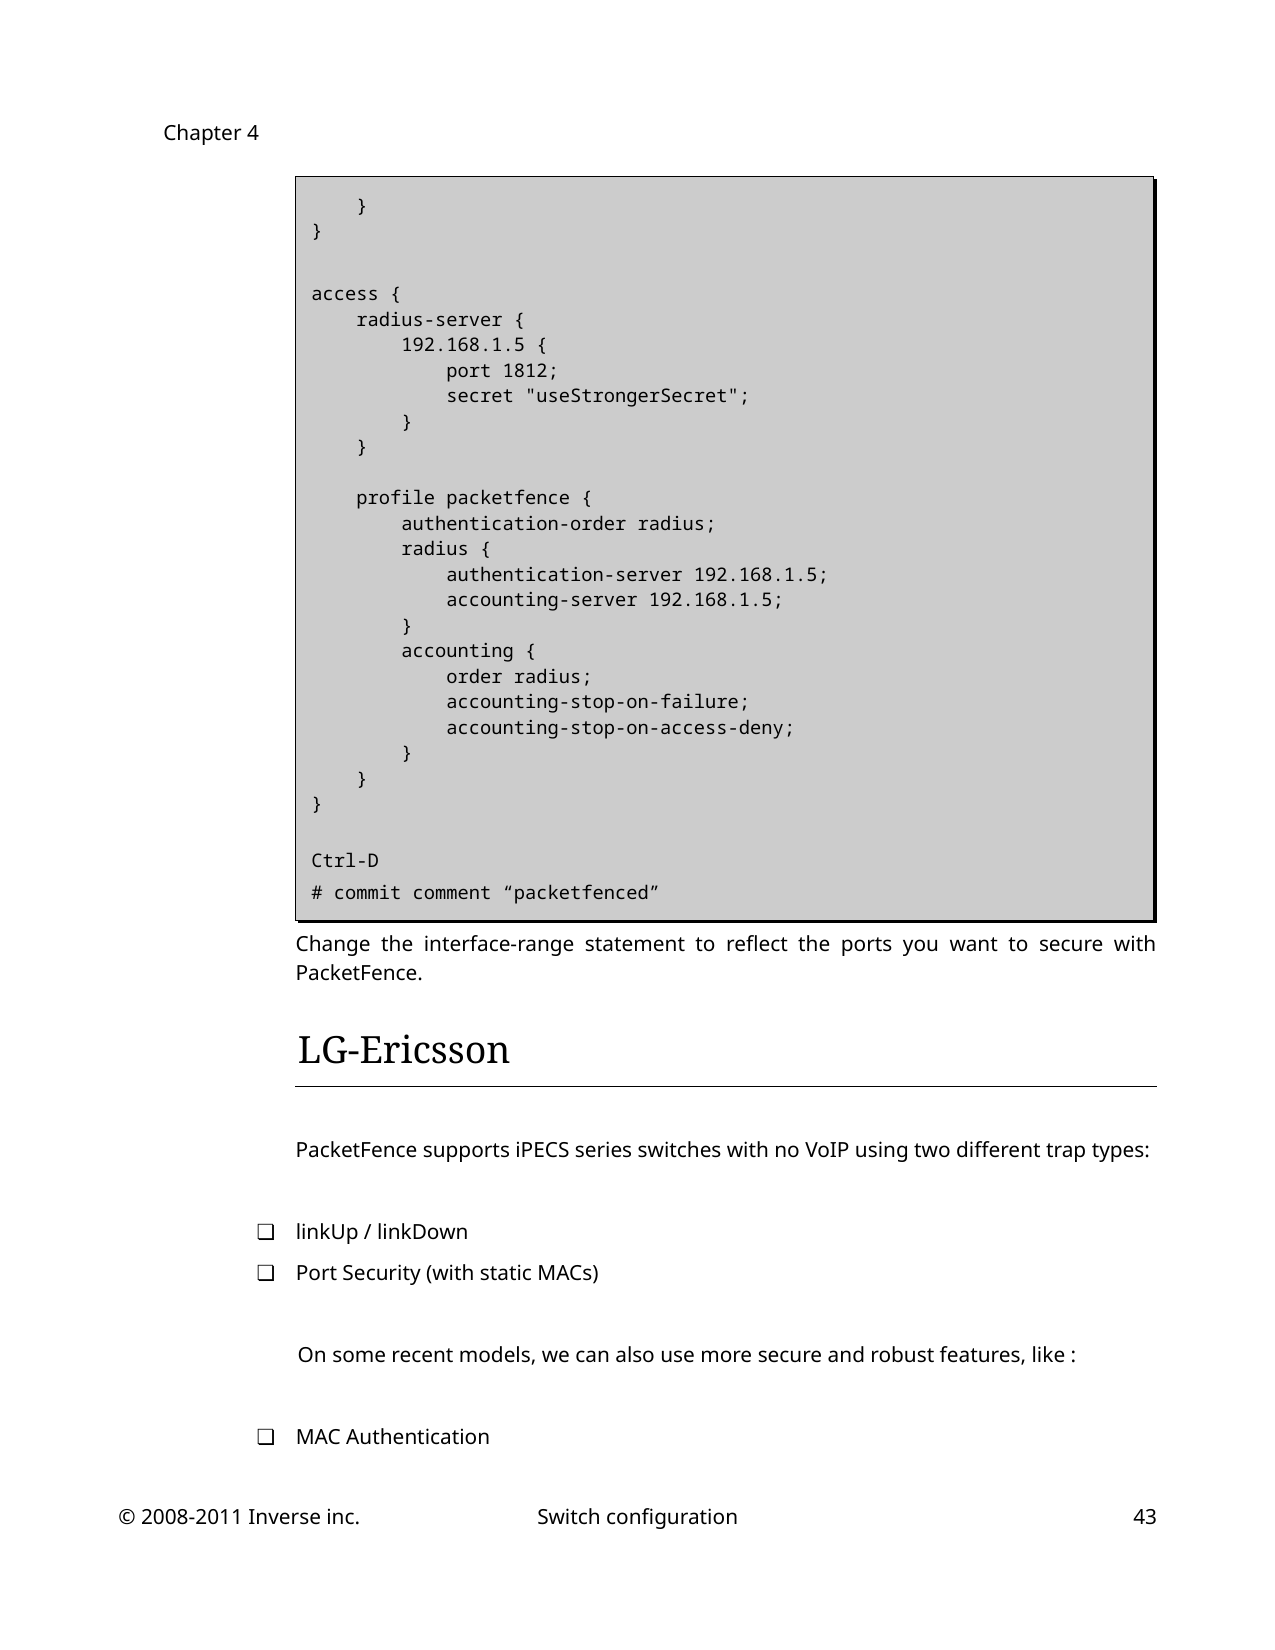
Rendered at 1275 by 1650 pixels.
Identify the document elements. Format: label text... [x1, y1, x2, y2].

subtitle LG-Ericsson [295, 1023, 1157, 1086]
text } } [296, 177, 1153, 233]
list On some recent models, we can also use more secure and robust features, like : [297, 1340, 1157, 1368]
text PacketFence supports iPECS series switches with no VoIP using two different trap types: [295, 1135, 1157, 1164]
list ❏ linkUp / linkDown [256, 1217, 1157, 1246]
text Change the interface-range statement to reflect the ports you want to secure with PacketFence. [295, 929, 1157, 986]
text Ctrl-D [296, 806, 1153, 863]
list ❏ MAC Authentication [256, 1422, 1157, 1450]
text # commit comment “packetfenced” [296, 863, 1153, 920]
list ❏ Port Security (with static MACs) [256, 1258, 1157, 1286]
text access { radius-server { 192.168.1.5 { port 1812; secret "useStrongerSecret"; } } profile packetfence { authentication-order radius; radius { authentication-server 192.168.1.5; accounting-server 192.168.1.5; } accounting { order radius; accounting-stop-on-failure; accounting-stop-on-access-deny; } } } [296, 264, 1153, 806]
